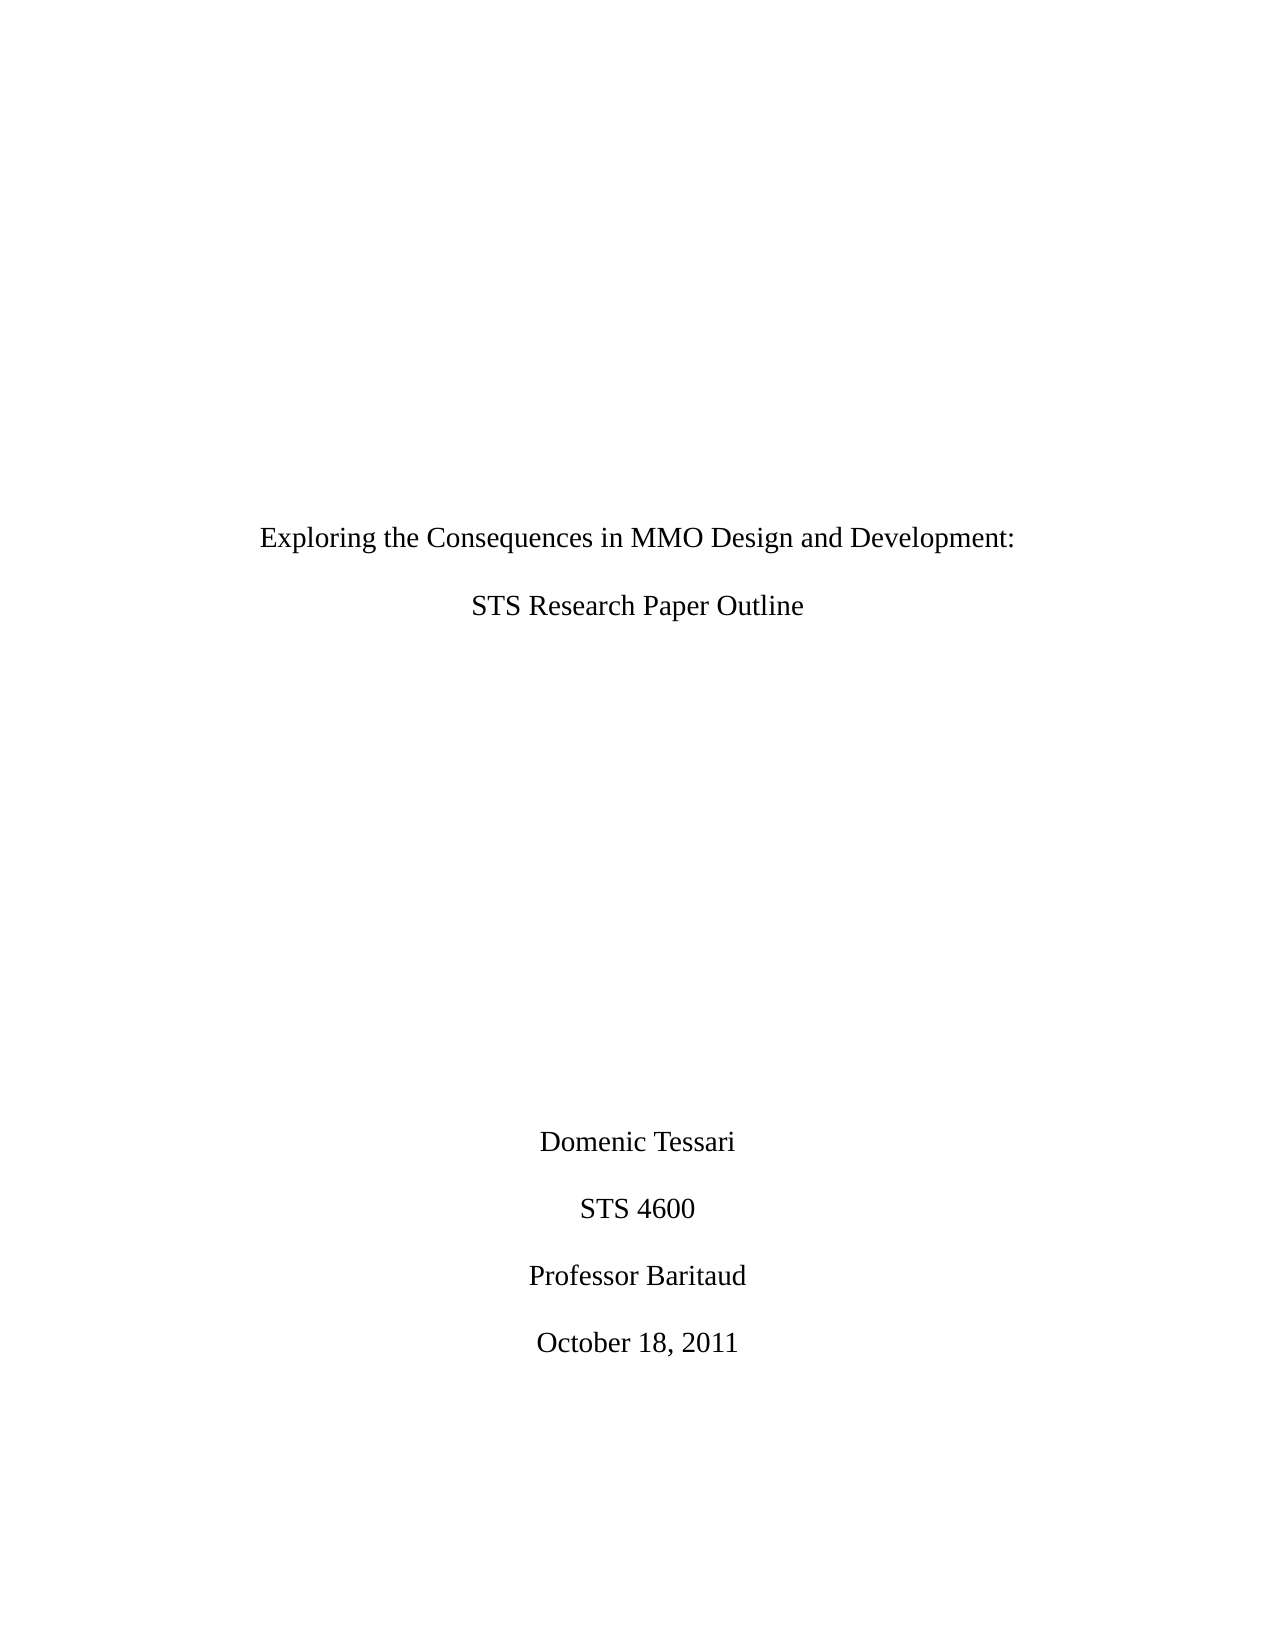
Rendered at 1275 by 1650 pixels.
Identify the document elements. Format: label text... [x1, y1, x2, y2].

text Domenic Tessari [118, 1124, 1157, 1158]
text Exploring the Consequences in MMO Design and Development: [118, 521, 1157, 554]
text STS 4600 [118, 1191, 1157, 1225]
text STS Research Paper Outline [118, 588, 1157, 621]
text Professor Baritaud [118, 1258, 1157, 1292]
text October 18, 2011 [118, 1326, 1157, 1359]
